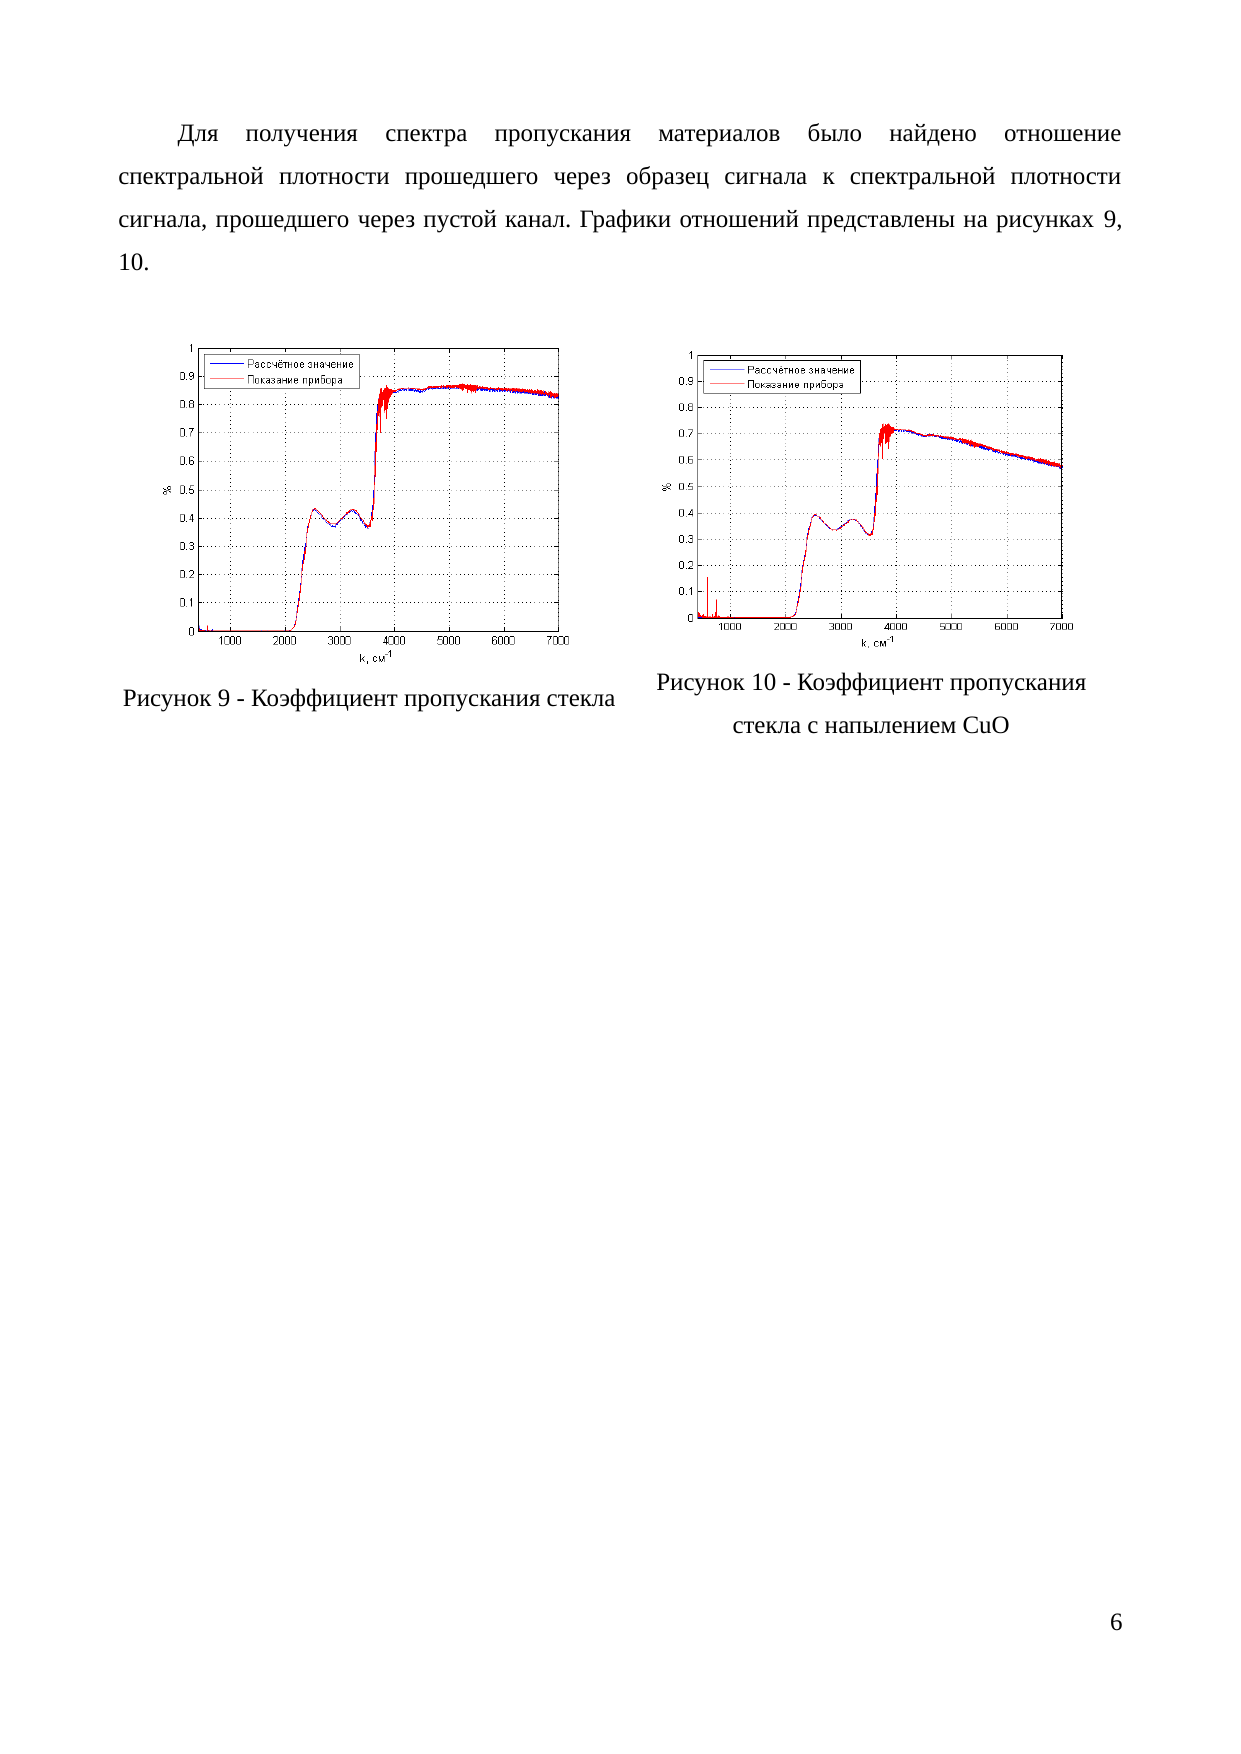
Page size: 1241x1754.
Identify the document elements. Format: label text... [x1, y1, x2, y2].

text Для получения спектра пропускания материалов было найдено отношение спектральной плотности прошедшего через образец сигнала к спектральной плотности сигнала, прошедшего через пустой канал. Графики отношений представлены на рисунках 9, 10. [118, 118, 1122, 276]
table_header Рисунок 10 - Коэффициент пропускания стекла с напылением CuO [620, 303, 1122, 768]
table_header Рисунок 9 - Коэффициент пропускания стекла [118, 303, 620, 768]
picture [636, 330, 1106, 653]
picture [137, 321, 602, 669]
